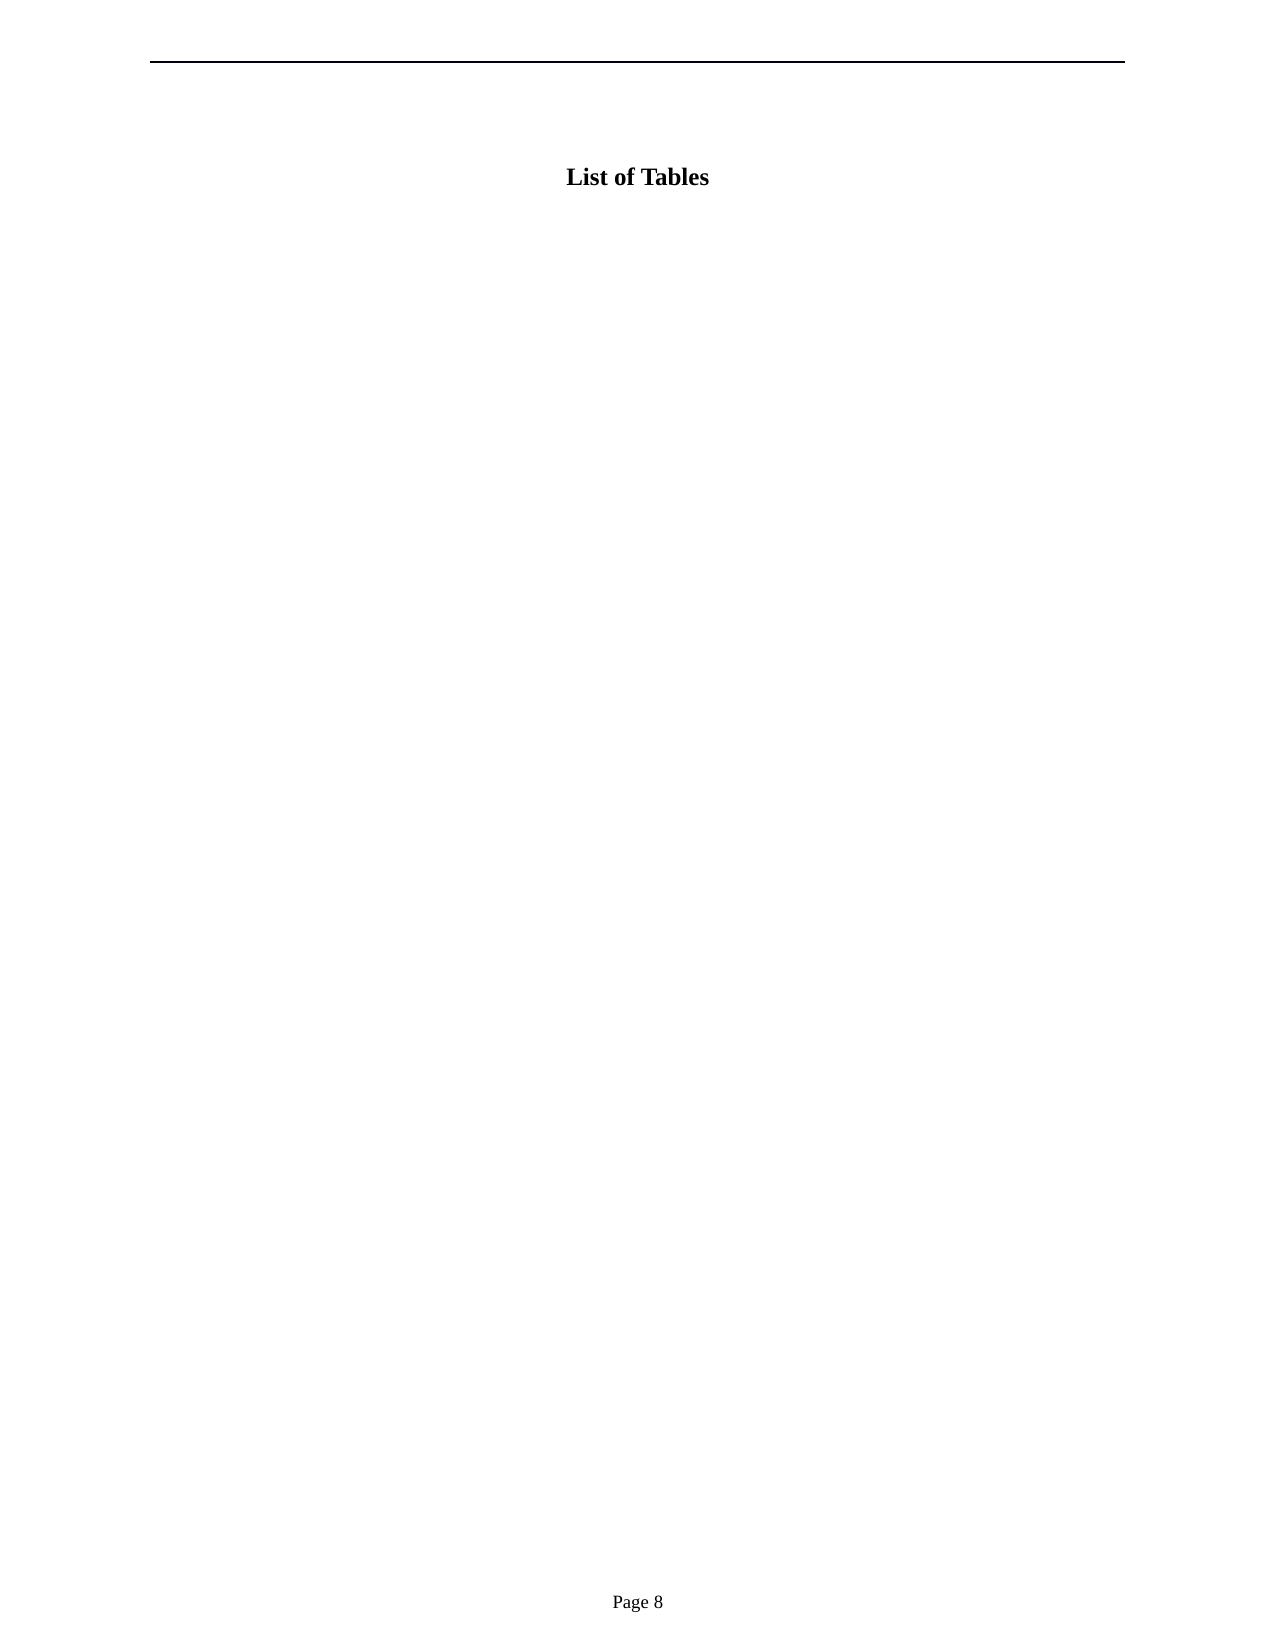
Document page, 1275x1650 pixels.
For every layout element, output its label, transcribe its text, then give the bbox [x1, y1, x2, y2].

text List of Tables [150, 162, 1125, 191]
